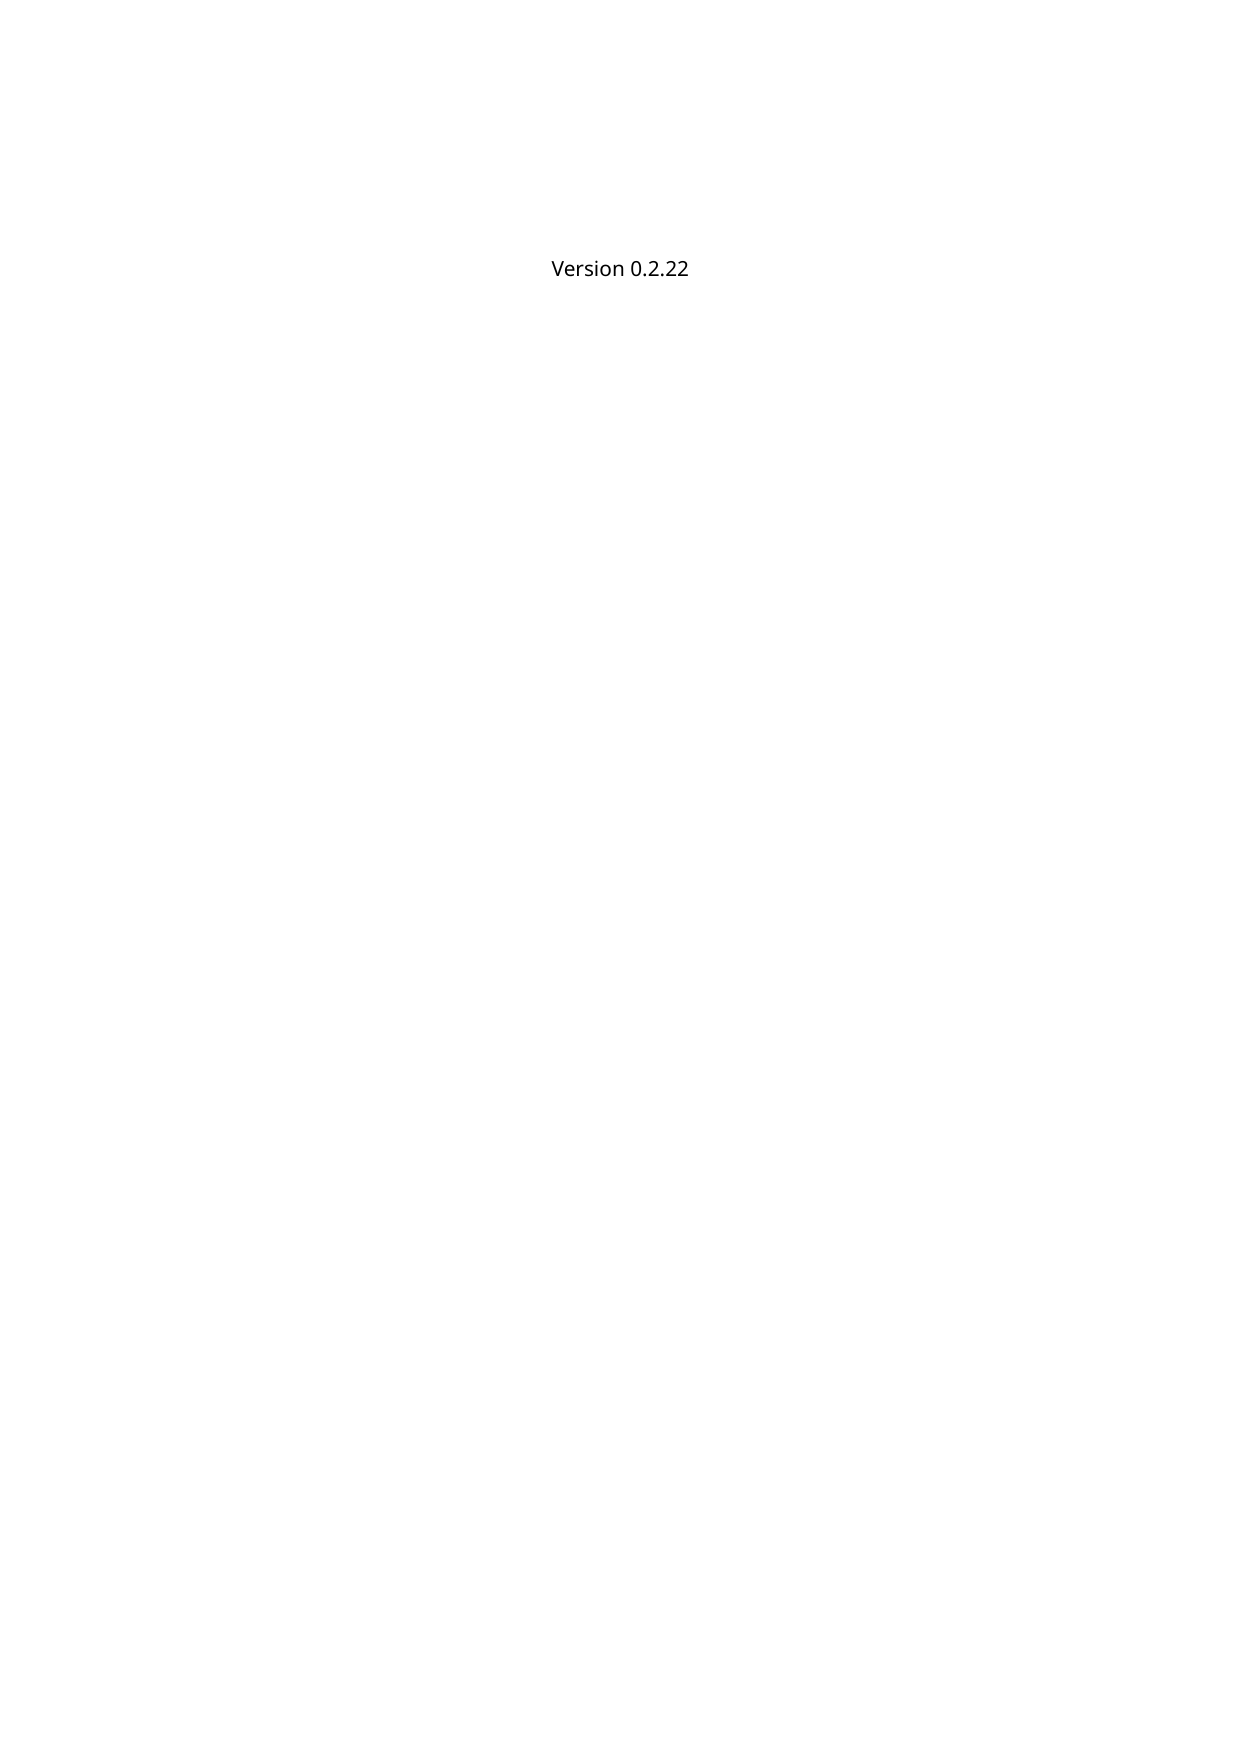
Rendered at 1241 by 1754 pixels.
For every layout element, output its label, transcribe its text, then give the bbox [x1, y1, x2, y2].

text Version 0.2.22 [118, 254, 1122, 283]
